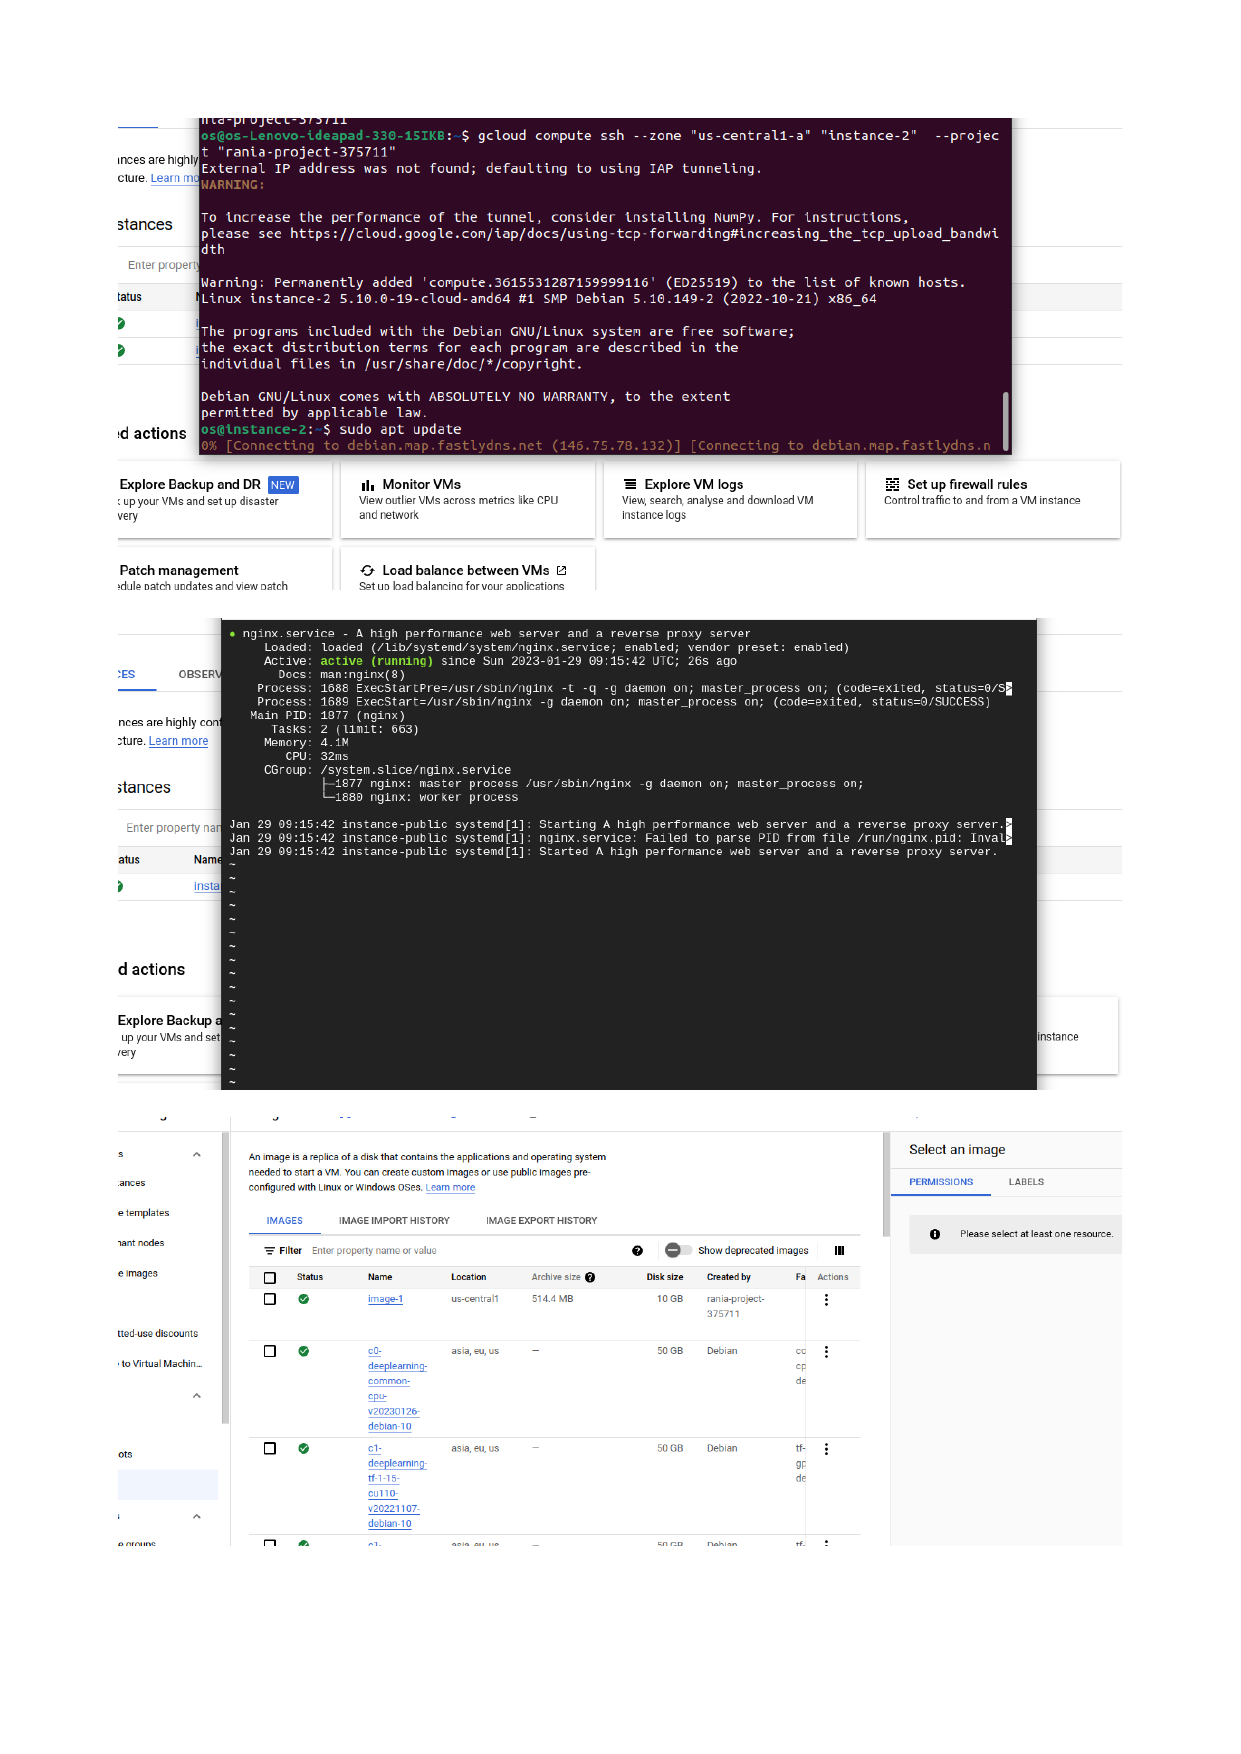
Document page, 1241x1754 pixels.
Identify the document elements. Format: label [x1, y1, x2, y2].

picture [118, 1117, 1123, 1546]
picture [118, 618, 1123, 1090]
picture [118, 118, 1123, 590]
